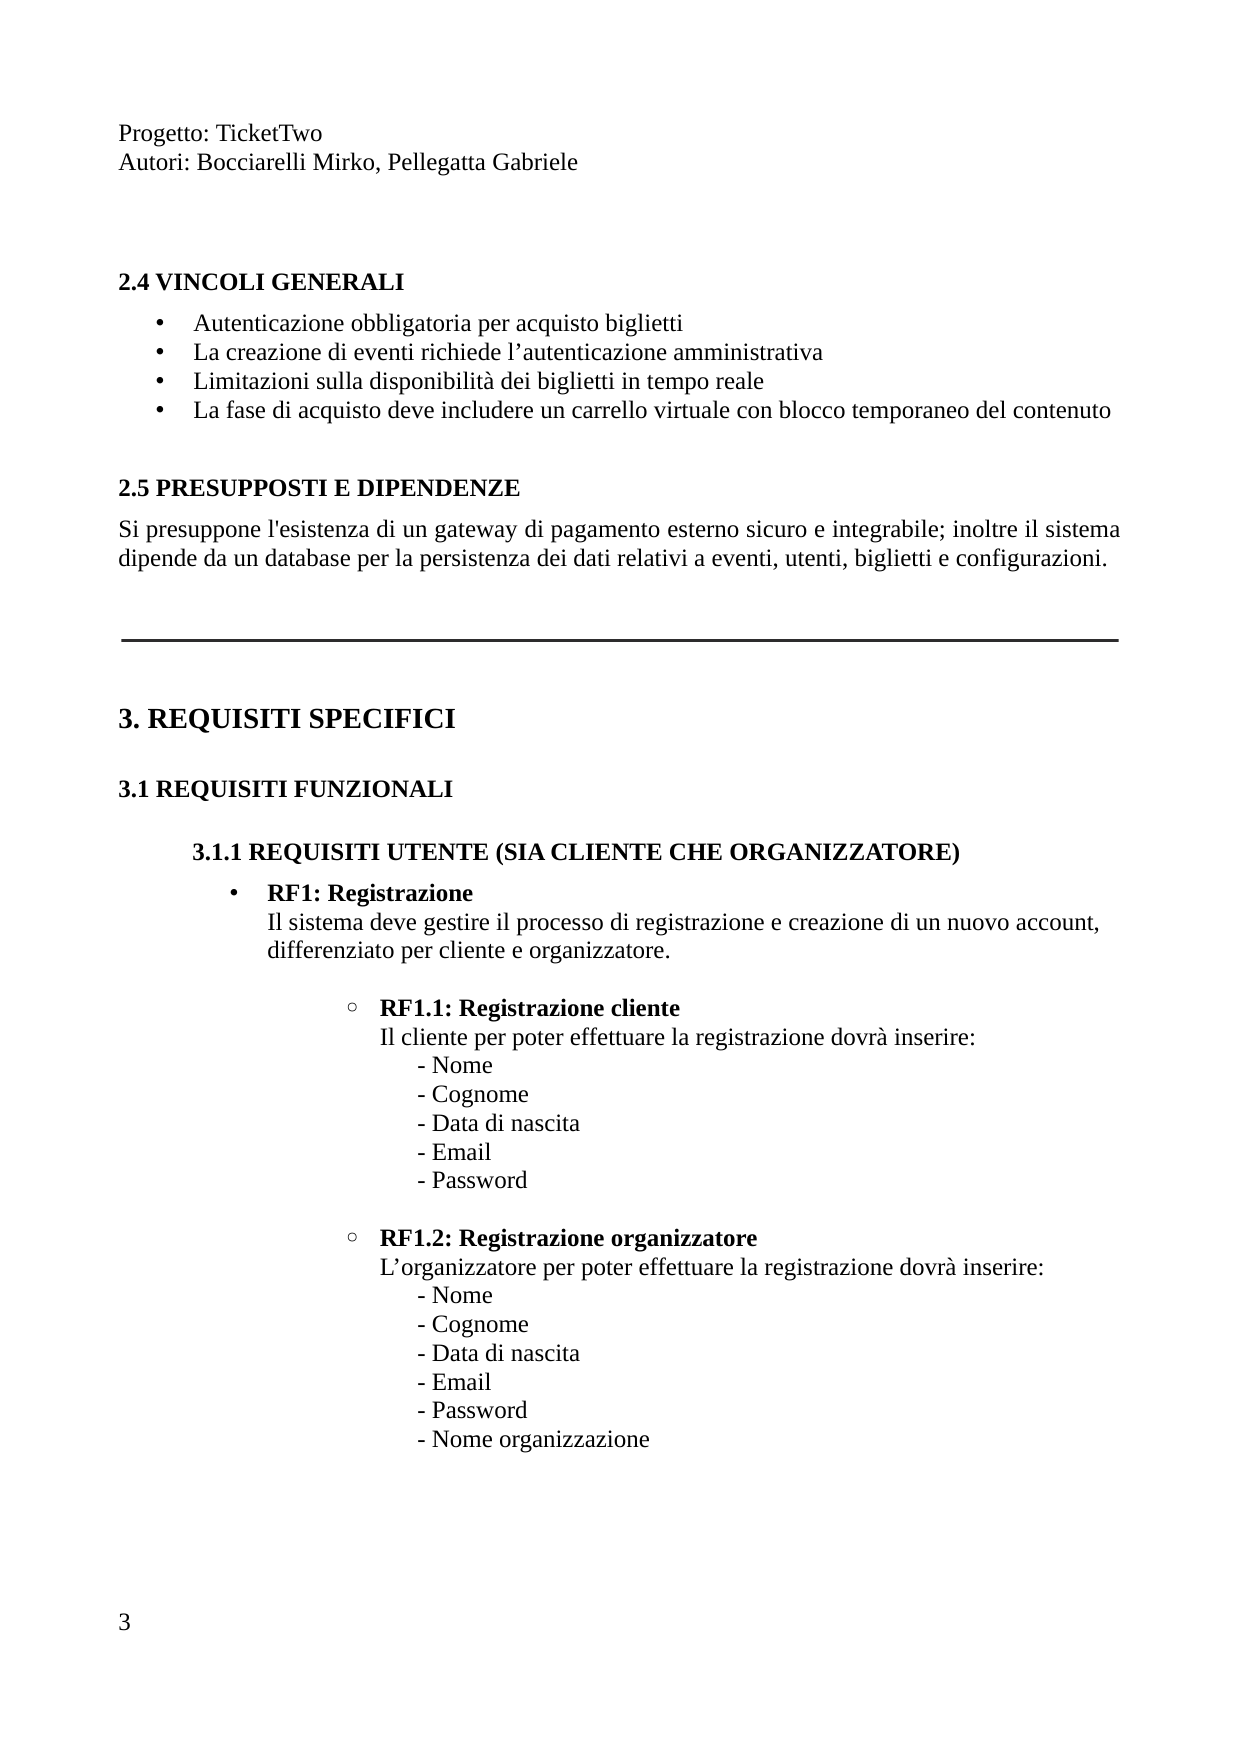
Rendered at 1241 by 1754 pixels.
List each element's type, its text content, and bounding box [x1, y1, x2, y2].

list - Data di nascita [342, 1108, 1122, 1137]
list - Nome [379, 1050, 1122, 1079]
list - Nome [379, 1280, 1122, 1309]
list - Data di nascita [342, 1338, 1122, 1367]
list RF1: Registrazione [229, 878, 1122, 907]
subtitle 2.5 PRESUPPOSTI E DIPENDENZE [118, 473, 1122, 502]
list - Cognome [379, 1309, 1122, 1338]
list L’organizzatore per poter effettuare la registrazione dovrà inserire: [342, 1252, 1122, 1280]
subtitle 3. REQUISITI SPECIFICI [118, 702, 1122, 735]
list Limitazioni sulla disponibilità dei biglietti in tempo reale [156, 366, 1122, 395]
text Si presuppone l'esistenza di un gateway di pagamento esterno sicuro e integrabile; inoltre il sistema dipende da un database per la persistenza dei dati relativi a eventi, utenti, biglietti e configurazioni. [118, 514, 1122, 572]
list - Password [342, 1395, 1122, 1424]
list La creazione di eventi richiede l’autenticazione amministrativa [156, 337, 1122, 366]
list Autenticazione obbligatoria per acquisto biglietti [156, 308, 1122, 337]
list Il cliente per poter effettuare la registrazione dovrà inserire: [342, 1022, 1122, 1050]
list RF1.2: Registrazione organizzatore [342, 1223, 1122, 1252]
list Il sistema deve gestire il processo di registrazione e creazione di un nuovo account, differenziato per cliente e organizzatore. [229, 907, 1122, 964]
list - Email [342, 1367, 1122, 1395]
subtitle 3.1 REQUISITI FUNZIONALI [118, 774, 1122, 803]
list La fase di acquisto deve includere un carrello virtuale con blocco temporaneo del contenuto [156, 395, 1122, 423]
list - Cognome [379, 1079, 1122, 1108]
list RF1.1: Registrazione cliente [342, 993, 1122, 1022]
subtitle 2.4 VINCOLI GENERALI [118, 267, 1122, 296]
subtitle 3.1.1 REQUISITI UTENTE (SIA CLIENTE CHE ORGANIZZATORE) [118, 837, 1122, 865]
list - Password [342, 1165, 1122, 1194]
list - Nome organizzazione [379, 1424, 1122, 1453]
list - Email [342, 1137, 1122, 1165]
